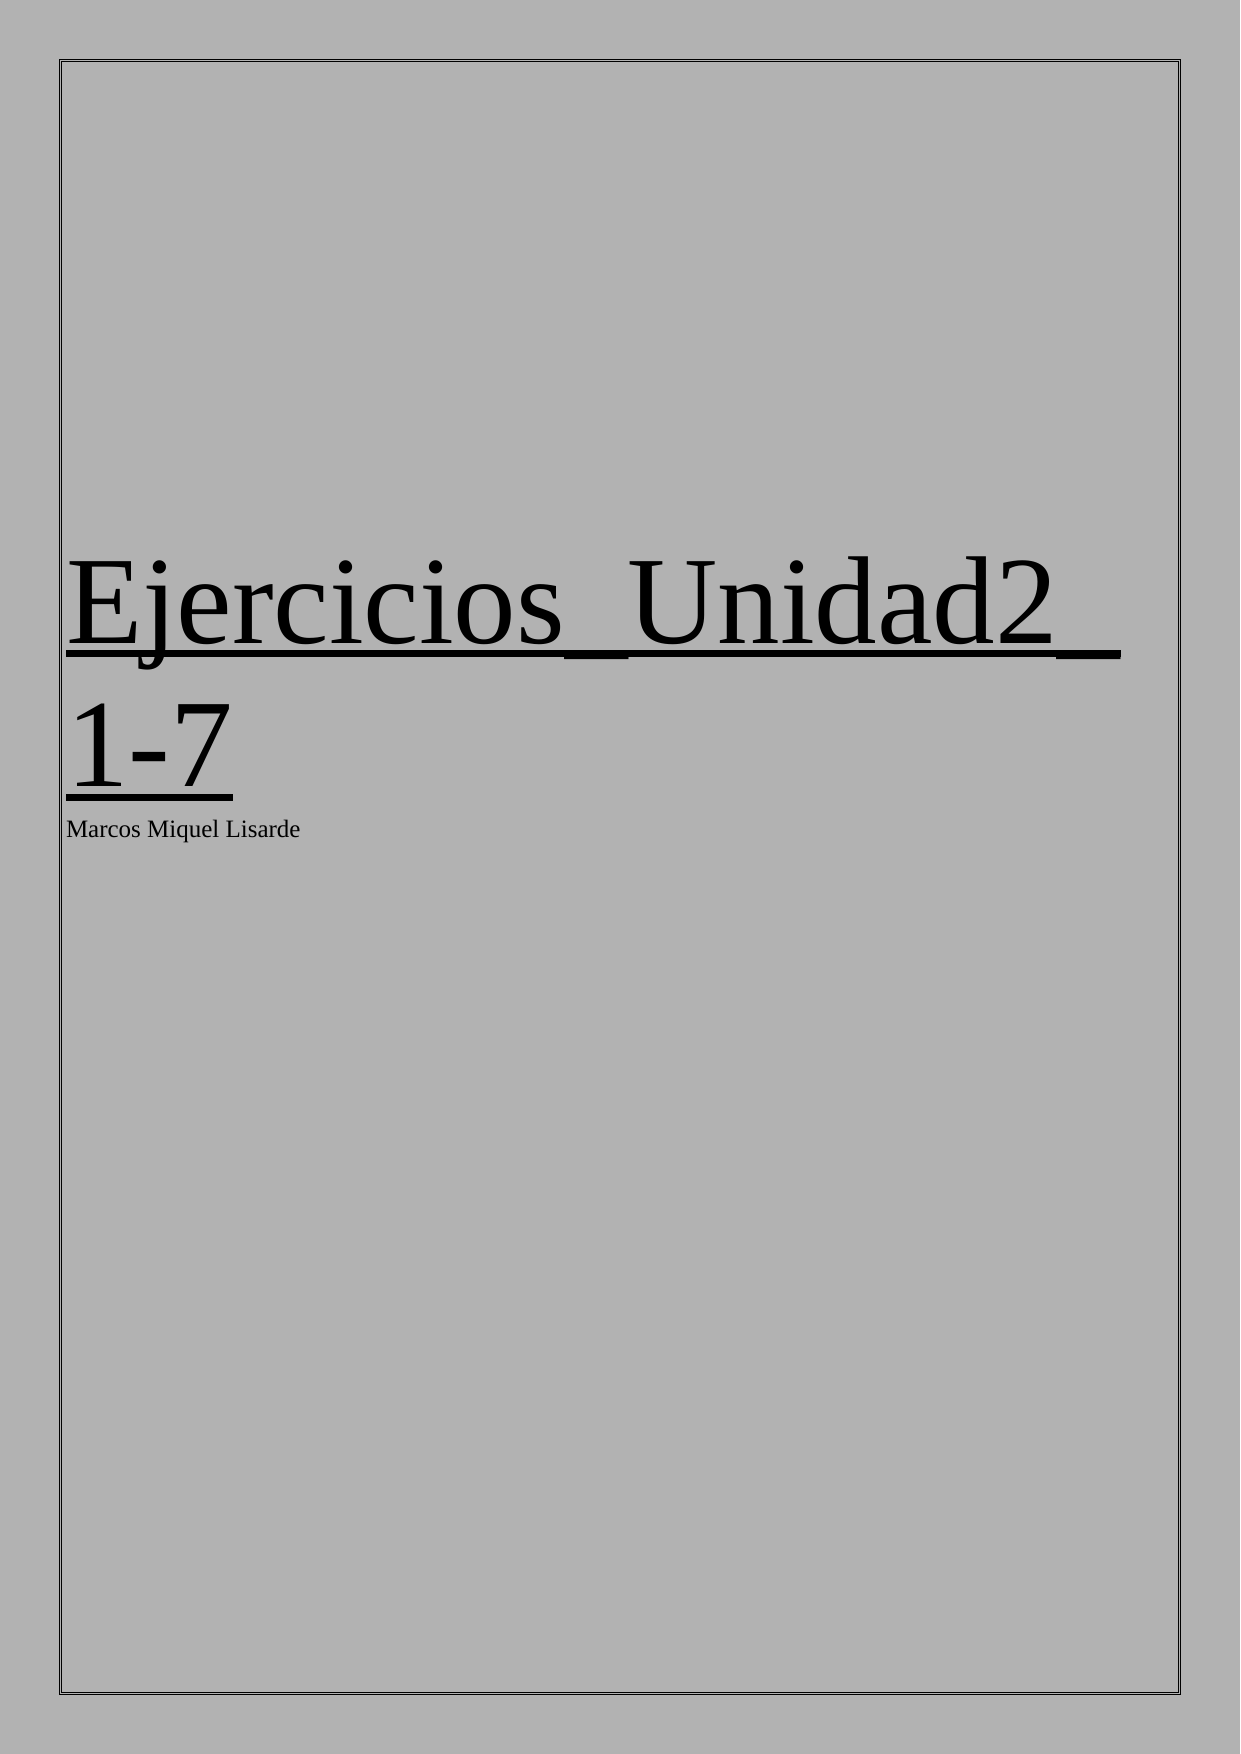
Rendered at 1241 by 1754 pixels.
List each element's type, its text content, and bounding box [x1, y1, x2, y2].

text Marcos Miquel Lisarde [66, 814, 1174, 843]
text Ejercicios_Unidad2_1-7 [66, 526, 1174, 814]
